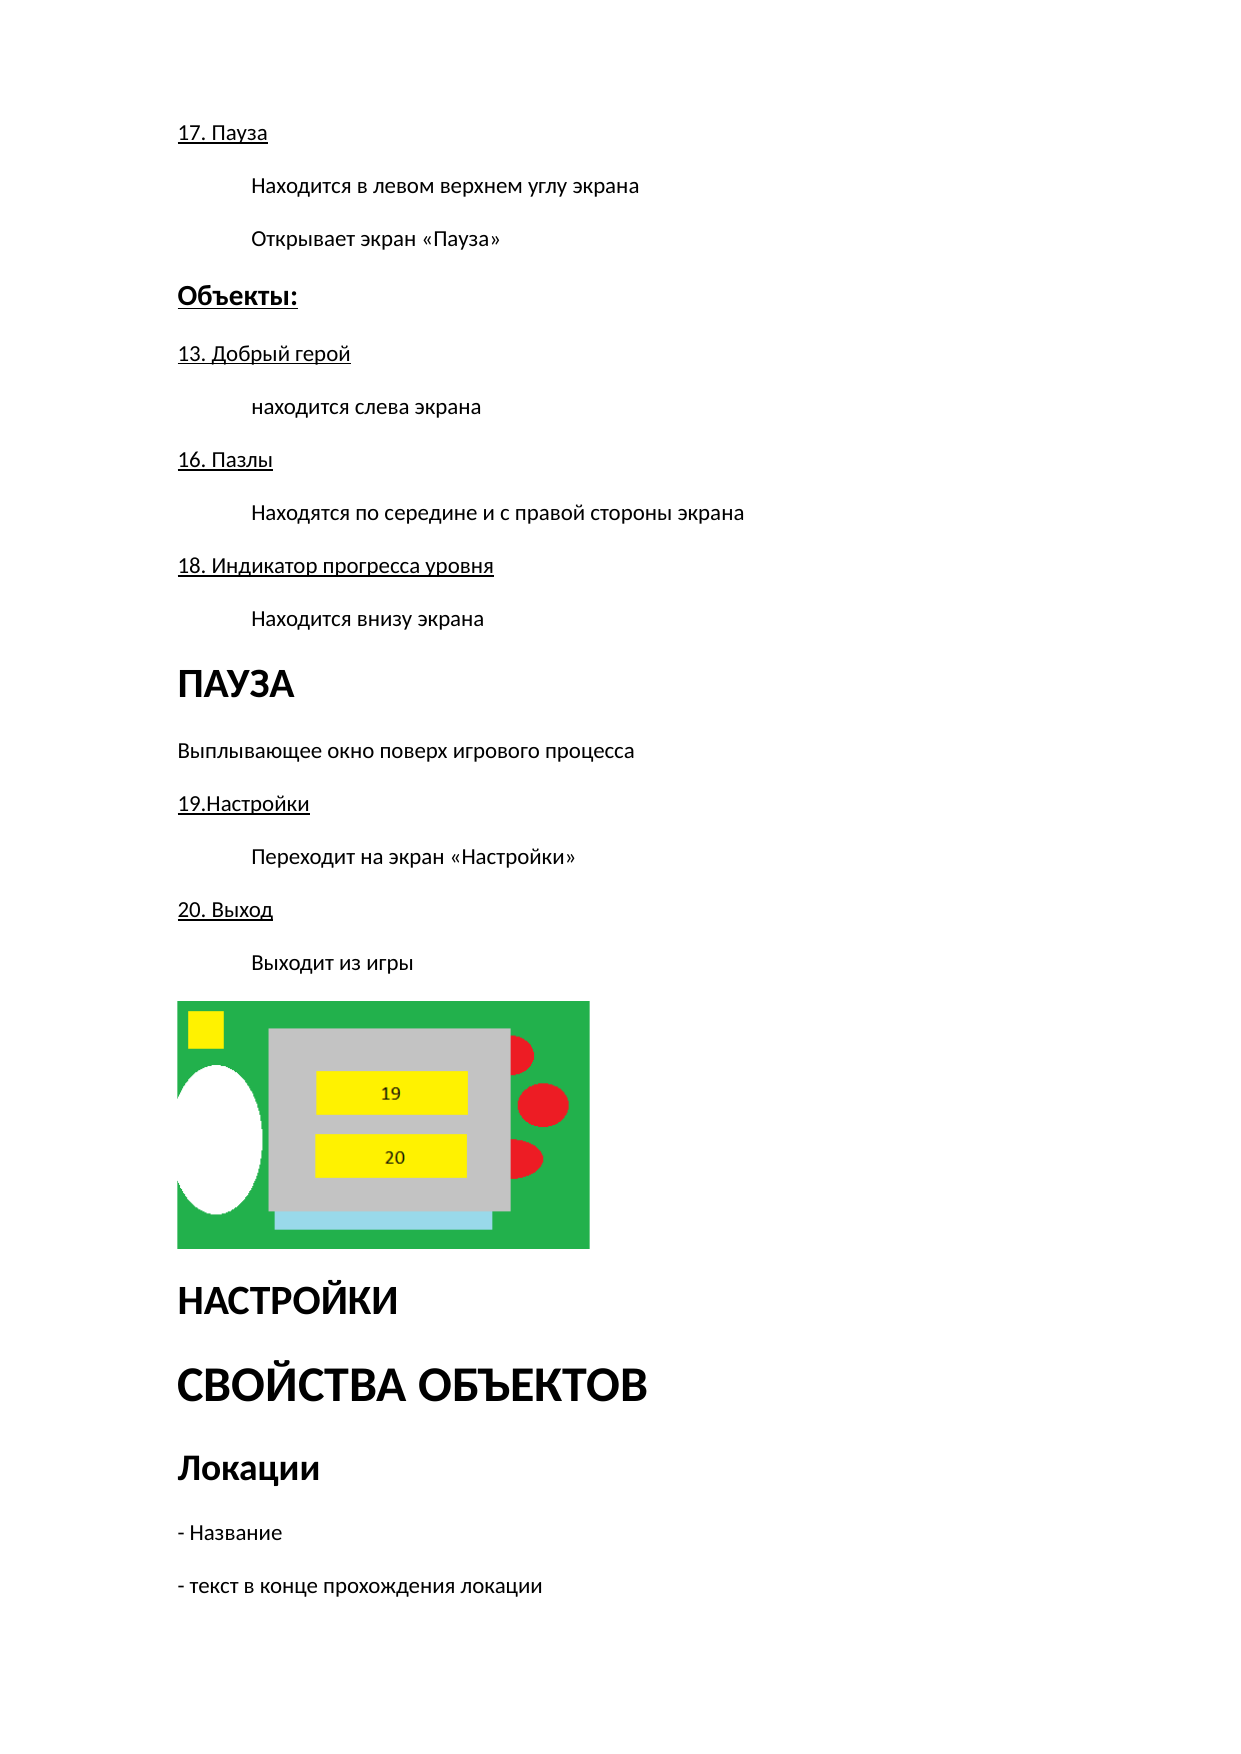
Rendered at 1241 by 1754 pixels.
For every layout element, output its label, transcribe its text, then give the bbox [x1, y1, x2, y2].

text Находится в левом верхнем углу экрана [177, 171, 1152, 199]
text Переходит на экран «Настройки» [177, 842, 1152, 870]
text 17. Пауза [177, 118, 1152, 146]
picture [177, 1001, 590, 1249]
text Находятся по середине и с правой стороны экрана [177, 498, 1152, 526]
text Выходит из игры [177, 948, 1152, 976]
text 19.Настройки [177, 789, 1152, 817]
text - Название [177, 1518, 1152, 1546]
text 18. Индикатор прогресса уровня [177, 551, 1152, 579]
text находится слева экрана [177, 392, 1152, 420]
text Локации [177, 1444, 1152, 1490]
text ПАУЗА [177, 657, 1152, 708]
text Находится внизу экрана [177, 604, 1152, 632]
text 16. Пазлы [177, 445, 1152, 473]
text 20. Выход [177, 895, 1152, 923]
text НАСТРОЙКИ [177, 1274, 1152, 1325]
text Объекты: [177, 277, 1152, 313]
text Выплывающее окно поверх игрового процесса [177, 736, 1152, 764]
text Открывает экран «Пауза» [177, 224, 1152, 252]
text - текст в конце прохождения локации [177, 1571, 1152, 1599]
text СВОЙСТВА ОБЪЕКТОВ [177, 1353, 1152, 1414]
text 13. Добрый герой [177, 339, 1152, 367]
